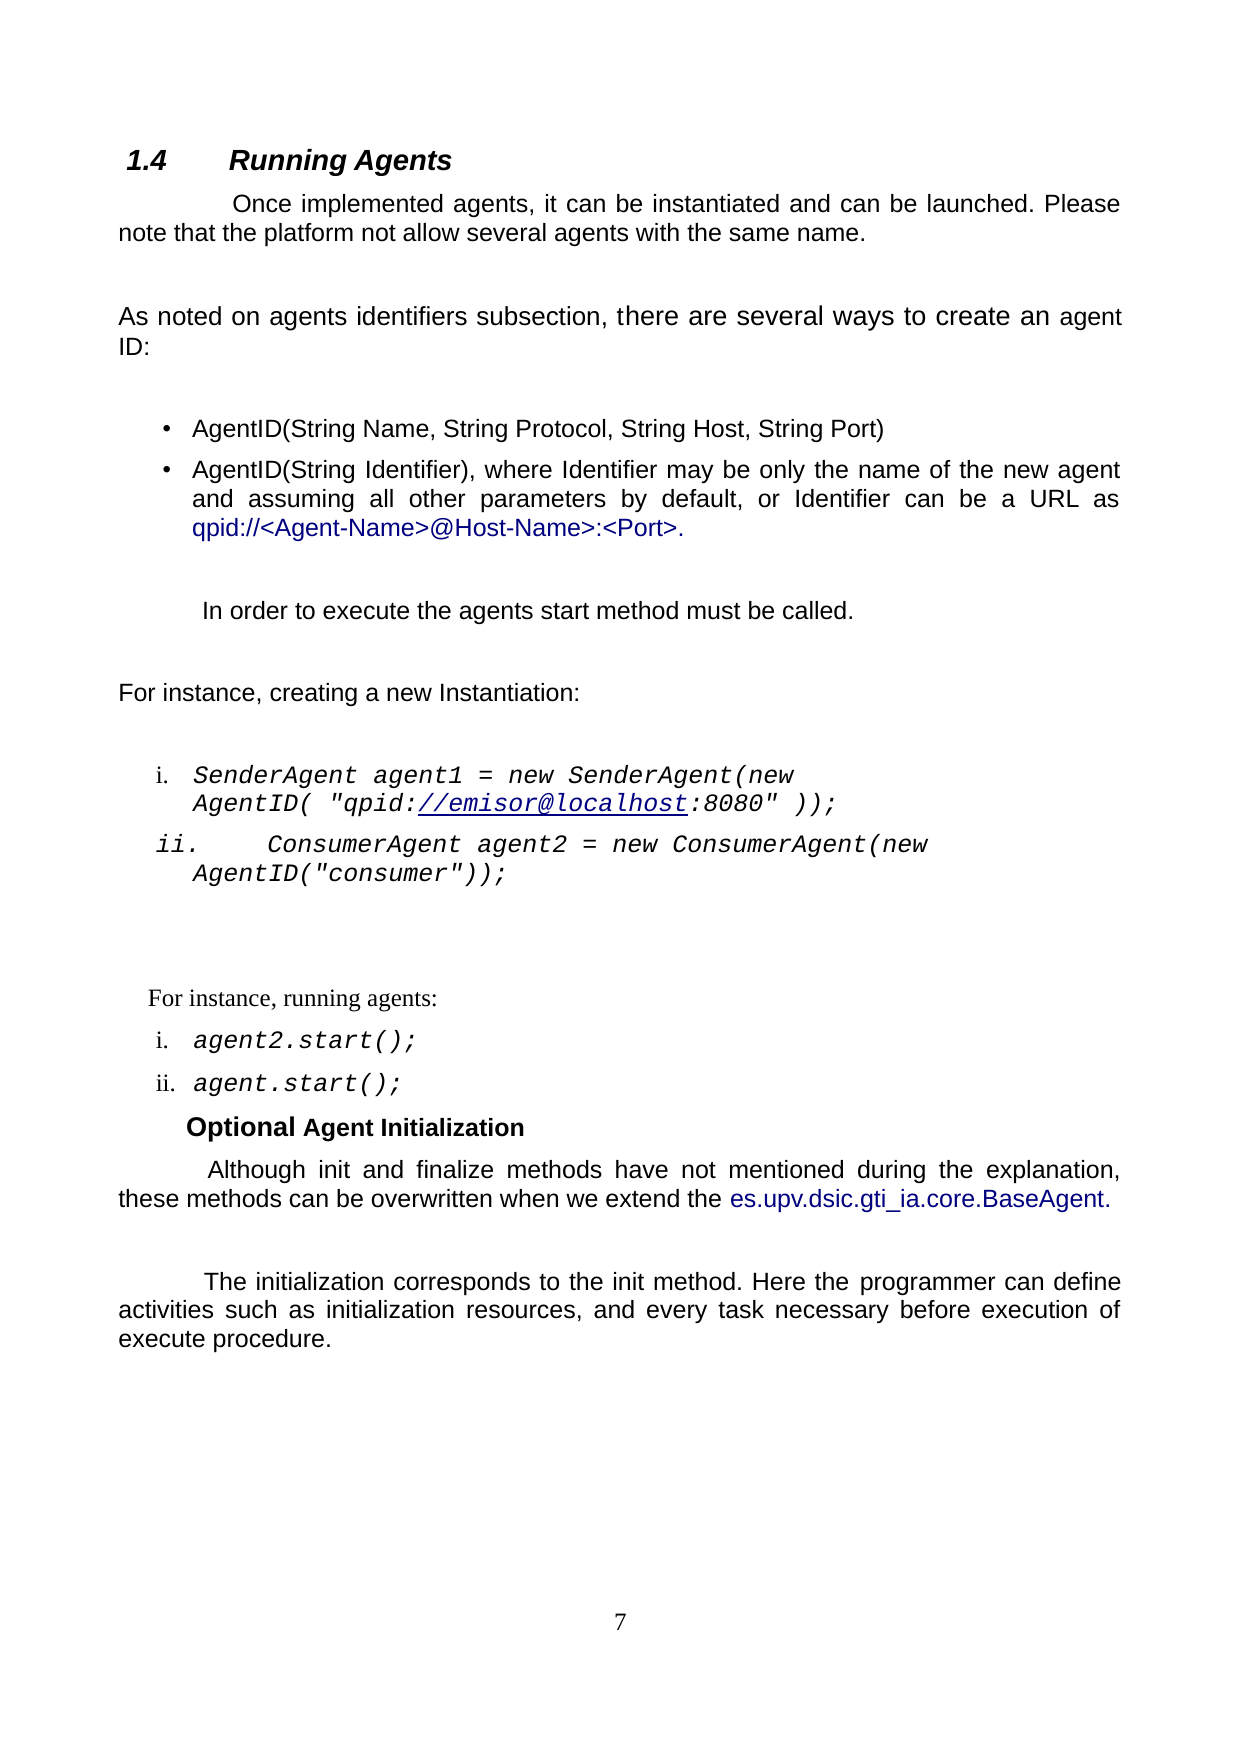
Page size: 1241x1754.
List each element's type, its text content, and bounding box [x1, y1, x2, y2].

subtitle Running Agents [118, 143, 1122, 177]
text As noted on agents identifiers subsection, there are several ways to create an agent ID: [118, 300, 1122, 360]
list ConsumerAgent agent2 = new ConsumerAgent(new AgentID("consumer")); [156, 832, 1122, 888]
text For instance, running agents: [148, 983, 1122, 1012]
text For instance, creating a new Instantiation: [118, 678, 1122, 707]
list AgentID(String Identifier), where Identifier may be only the name of the new agent and assuming all other parameters by default, or Identifier can be a URL as qpid://<Agent-Name>@Host-Name>:<Port>. [162, 456, 1122, 542]
list agent2.start(); [156, 1025, 1122, 1056]
text The initialization corresponds to the init method. Here the programmer can define activities such as initialization resources, and every task necessary before execution of execute procedure. [118, 1266, 1122, 1353]
text Although init and finalize methods have not mentioned during the explanation, these methods can be overwritten when we extend the es.upv.dsic.gti_ia.core.BaseAgent. [118, 1155, 1122, 1213]
text In order to execute the agents start method must be called. [118, 596, 1122, 624]
list SenderAgent agent1 = new SenderAgent(new AgentID( "qpid://emisor@localhost:8080" )); [156, 760, 1122, 819]
text Optional Agent Initialization [177, 1111, 1122, 1143]
text Once implemented agents, it can be instantiated and can be launched. Please note that the platform not allow several agents with the same name. [118, 189, 1122, 247]
list AgentID(String Name, String Protocol, String Host, String Port) [162, 414, 1122, 443]
list agent.start(); [156, 1068, 1122, 1099]
